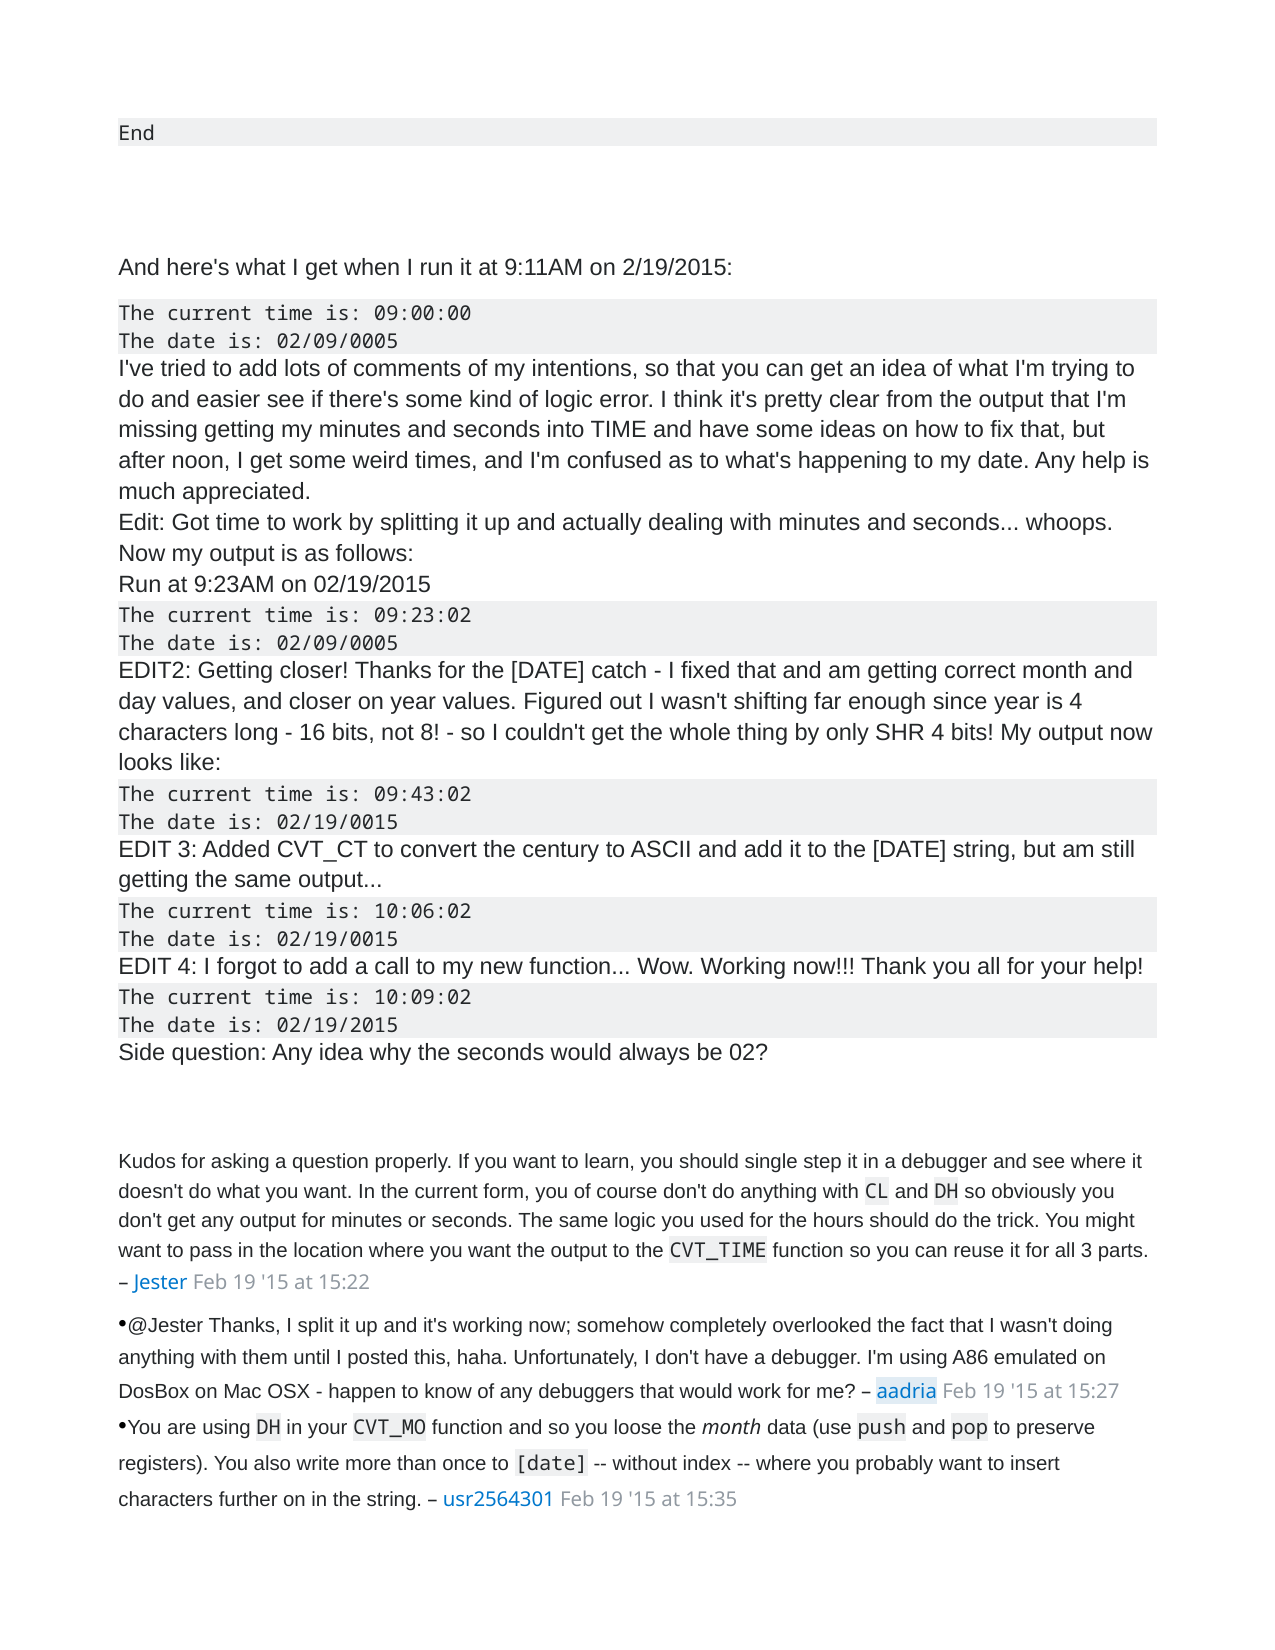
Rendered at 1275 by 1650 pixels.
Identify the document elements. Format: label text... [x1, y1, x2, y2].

text The current time is: 10:06:02 [118, 897, 1157, 924]
text The date is: 02/19/2015 [118, 1011, 1157, 1038]
text The current time is: 09:43:02 [118, 779, 1157, 807]
text The date is: 02/19/0015 [118, 924, 1157, 952]
text The date is: 02/09/0005 [118, 628, 1157, 656]
text The current time is: 09:00:00 [118, 299, 1157, 326]
text The date is: 02/19/0015 [118, 807, 1157, 835]
text And here's what I get when I run it at 9:11AM on 2/19/2015: [118, 253, 1157, 280]
text EDIT 4: I forgot to add a call to my new function... Wow. Working now!!! Thank you all for your help! [118, 952, 1157, 979]
text Kudos for asking a question properly. If you want to learn, you should single step it in a debugger and see where it doesn't do what you want. In the current form, you of course don't do anything with CL and DH so obviously you don't get any output for minutes or seconds. The same logic you used for the hours should do the trick. You might want to pass in the location where you want the output to the CVT_TIME function so you can reuse it for all 3 parts. – Jester Feb 19 '15 at 15:22 [118, 1150, 1157, 1295]
list You are using DH in your CVT_MO function and so you loose the month data (use push and pop to preserve registers). You also write more than once to [date] -- without index -- where you probably want to insert characters further on in the string. – usr2564301 Feb 19 '15 at 15:35 [118, 1413, 1157, 1512]
text The current time is: 10:09:02 [118, 983, 1157, 1011]
text I've tried to add lots of comments of my intentions, so that you can get an idea of what I'm trying to do and easier see if there's some kind of logic error. I think it's pretty clear from the output that I'm missing getting my minutes and seconds into TIME and have some ideas on how to fix that, but after noon, I get some weird times, and I'm confused as to what's happening to my date. Any help is much appreciated. [118, 354, 1157, 504]
text End [118, 118, 1157, 146]
text EDIT2: Getting closer! Thanks for the [DATE] catch - I fixed that and am getting correct month and day values, and closer on year values. Figured out I wasn't shifting far enough since year is 4 characters long - 16 bits, not 8! - so I couldn't get the whole thing by only SHR 4 bits! My output now looks like: [118, 656, 1157, 776]
text The date is: 02/09/0005 [118, 326, 1157, 354]
text Edit: Got time to work by splitting it up and actually dealing with minutes and seconds... whoops. Now my output is as follows: [118, 508, 1157, 566]
text EDIT 3: Added CVT_CT to convert the century to ASCII and add it to the [DATE] string, but am still getting the same output... [118, 835, 1157, 893]
text The current time is: 09:23:02 [118, 601, 1157, 628]
text Run at 9:23AM on 02/19/2015 [118, 570, 1157, 597]
text Side question: Any idea why the seconds would always be 02? [118, 1038, 1157, 1065]
list @Jester Thanks, I split it up and it's working now; somehow completely overlooked the fact that I wasn't doing anything with them until I posted this, haha. Unfortunately, I don't have a debugger. I'm using A86 emulated on DosBox on Mac OSX - happen to know of any debuggers that would work for me? – aadria Feb 19 '15 at 15:27 [118, 1314, 1157, 1404]
